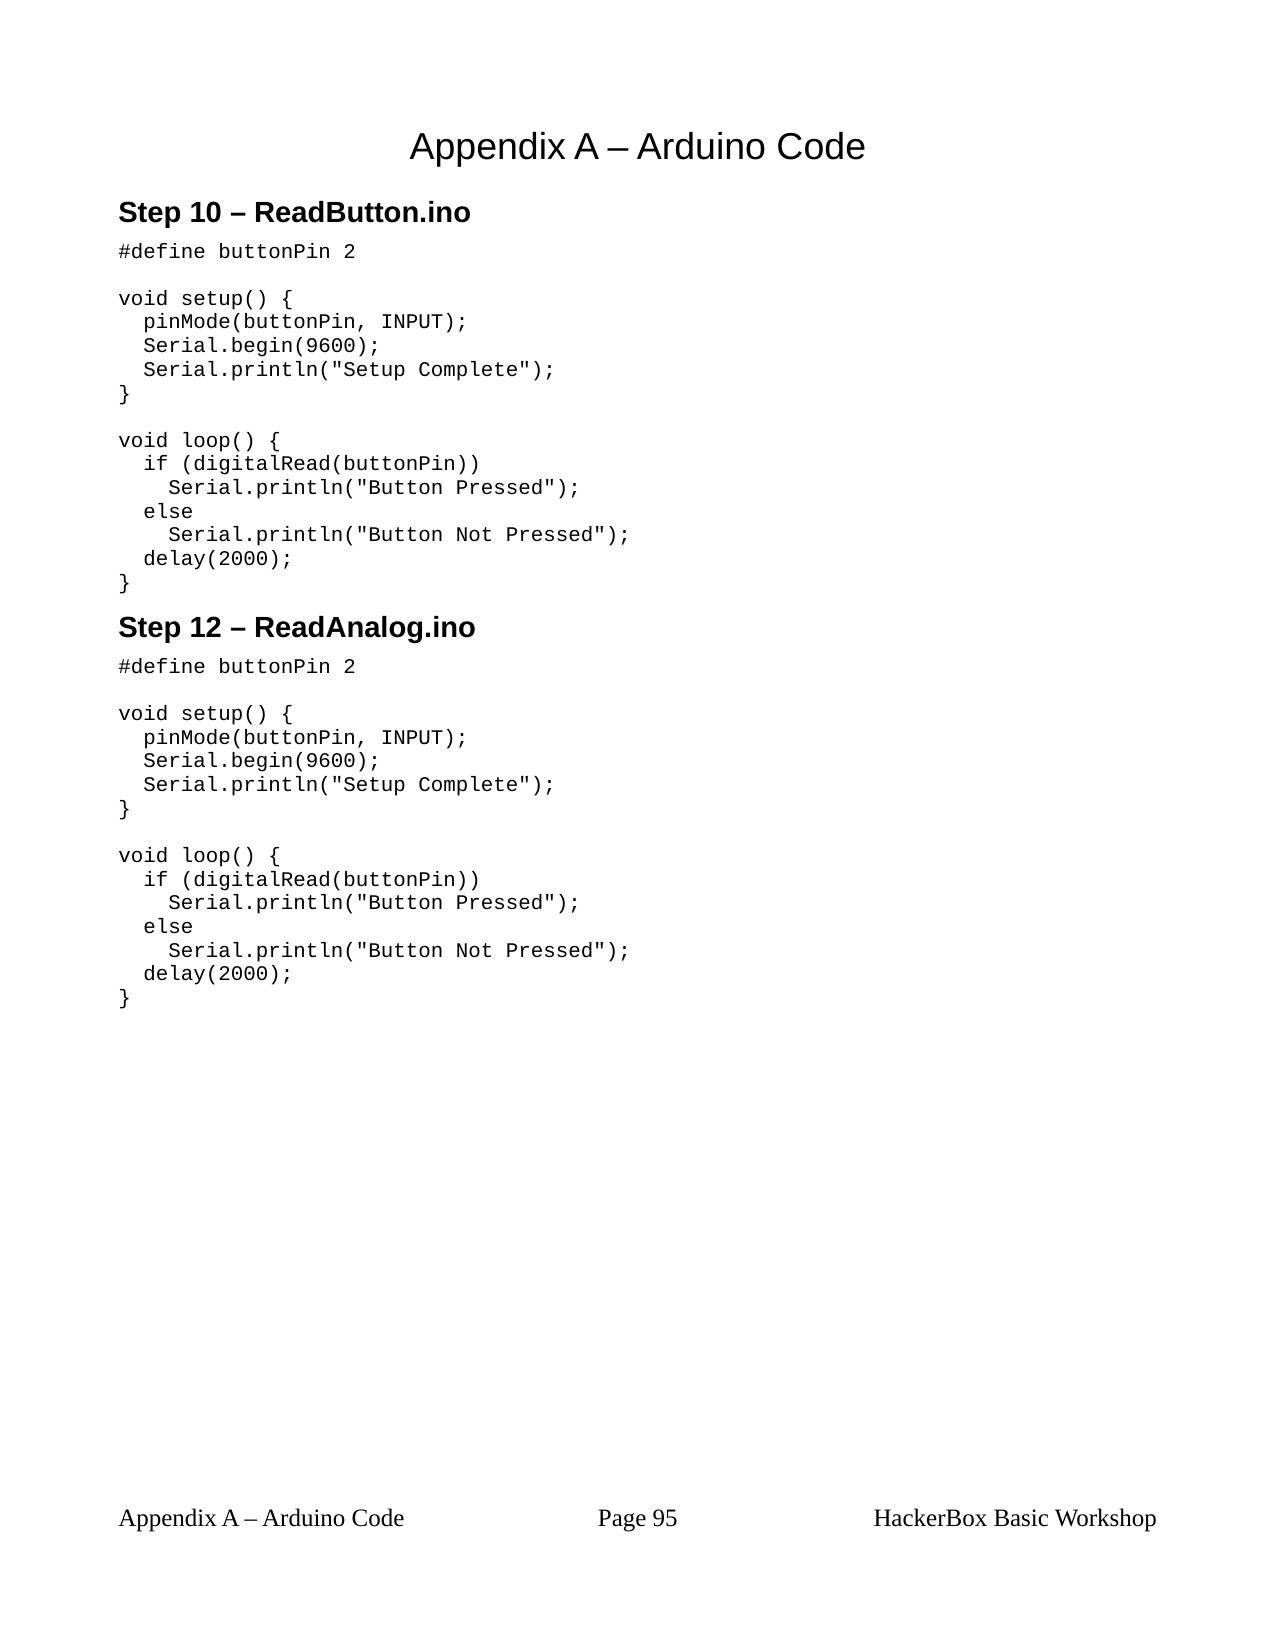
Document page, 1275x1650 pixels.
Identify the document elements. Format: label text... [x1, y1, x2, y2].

text if (digitalRead(buttonPin)) [118, 453, 1157, 477]
text Serial.begin(9600); [118, 751, 1157, 774]
text Serial.println("Button Not Pressed"); [118, 524, 1157, 548]
text Serial.println("Setup Complete"); [118, 359, 1157, 382]
text void setup() { [118, 703, 1157, 727]
text Serial.println("Button Pressed"); [118, 892, 1157, 916]
text delay(2000); [118, 548, 1157, 572]
text void loop() { [118, 845, 1157, 869]
text } [118, 798, 1157, 821]
text Serial.println("Setup Complete"); [118, 774, 1157, 798]
text void loop() { [118, 430, 1157, 453]
subtitle Appendix A – Arduino Code [118, 124, 1157, 167]
text Serial.println("Button Pressed"); [118, 477, 1157, 501]
text delay(2000); [118, 963, 1157, 987]
text #define buttonPin 2 [118, 241, 1157, 264]
text else [118, 501, 1157, 524]
subtitle Step 10 – ReadButton.ino [118, 194, 1157, 228]
text if (digitalRead(buttonPin)) [118, 869, 1157, 892]
text pinMode(buttonPin, INPUT); [118, 727, 1157, 751]
text } [118, 987, 1157, 1011]
text Serial.println("Button Not Pressed"); [118, 940, 1157, 963]
text } [118, 382, 1157, 406]
text Serial.begin(9600); [118, 335, 1157, 359]
text #define buttonPin 2 [118, 656, 1157, 679]
text void setup() { [118, 288, 1157, 312]
subtitle Step 12 – ReadAnalog.ino [118, 610, 1157, 643]
text } [118, 572, 1157, 595]
text else [118, 916, 1157, 940]
text pinMode(buttonPin, INPUT); [118, 312, 1157, 335]
